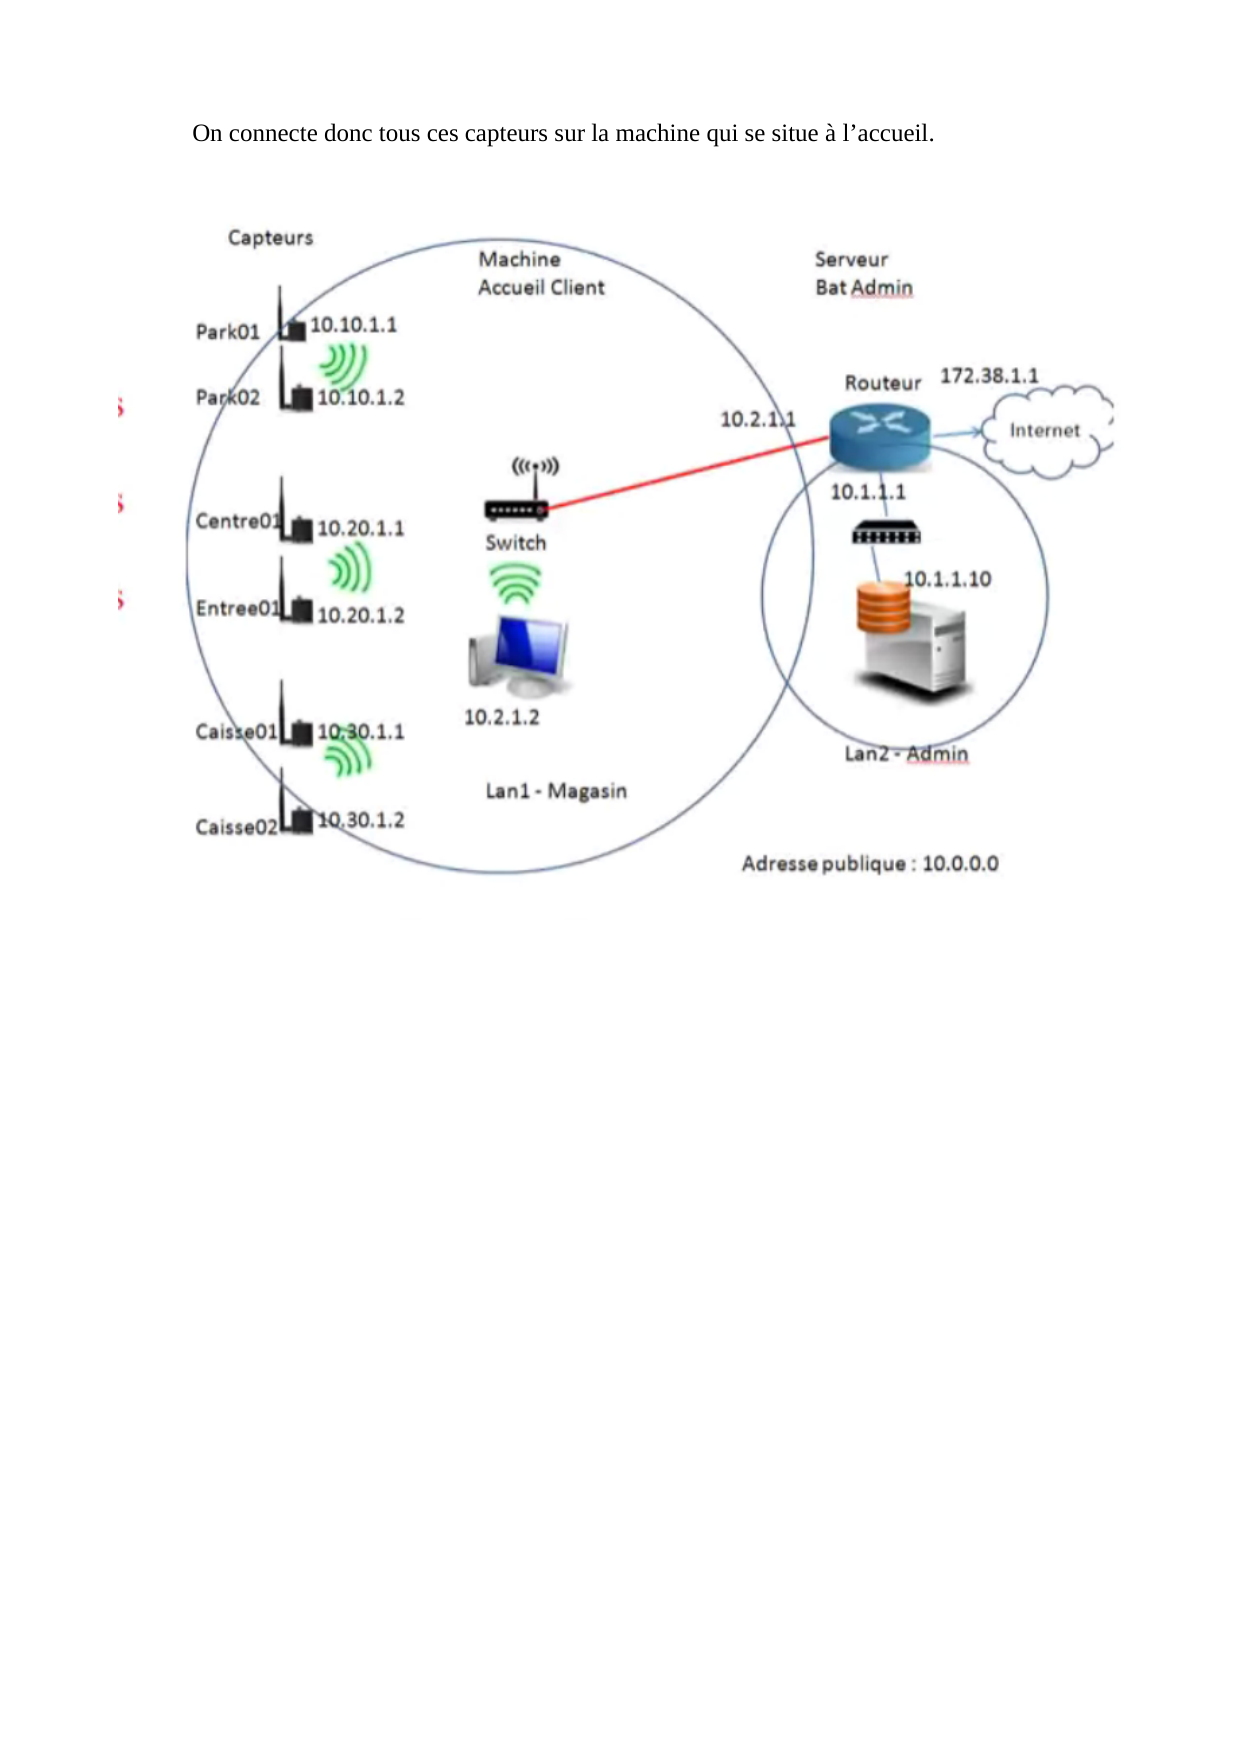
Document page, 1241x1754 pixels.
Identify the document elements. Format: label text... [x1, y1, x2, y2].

picture [118, 175, 1123, 920]
text On connecte donc tous ces capteurs sur la machine qui se situe à l’accueil. [118, 118, 1122, 147]
